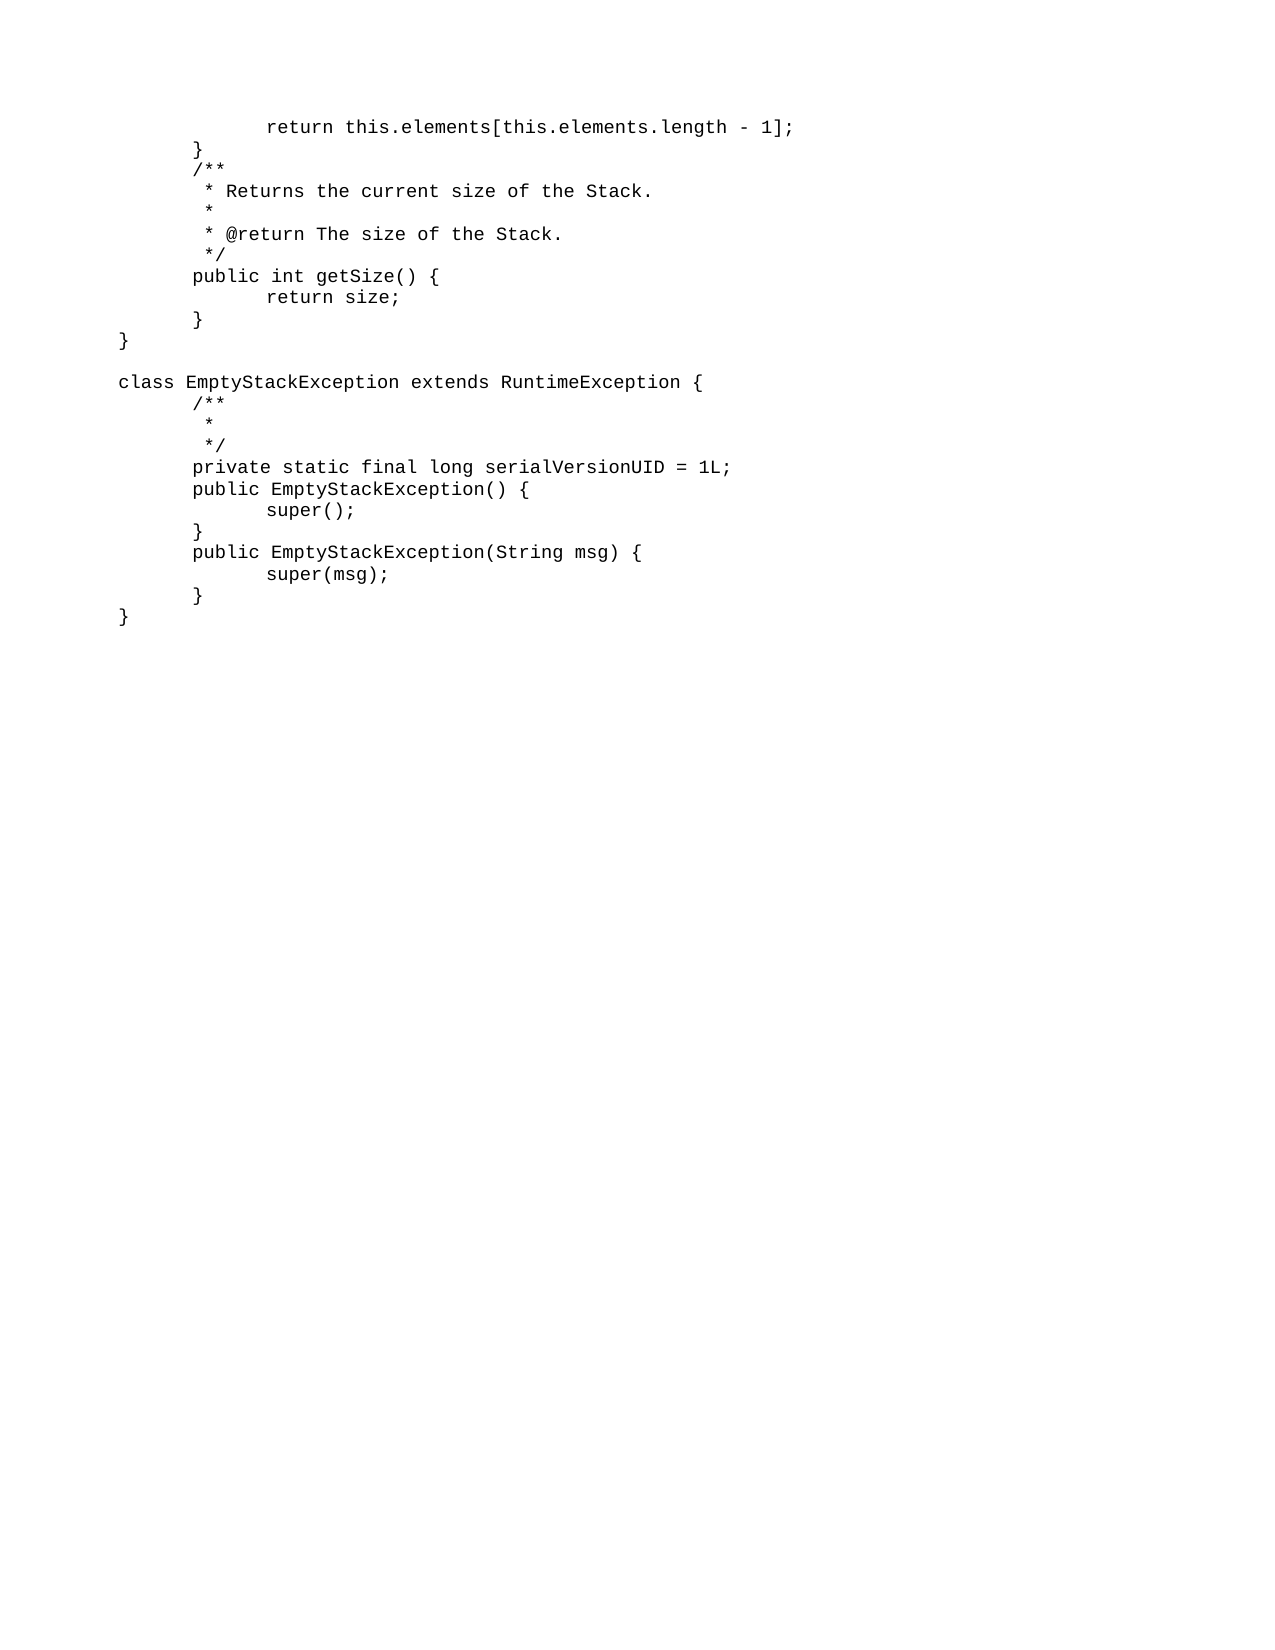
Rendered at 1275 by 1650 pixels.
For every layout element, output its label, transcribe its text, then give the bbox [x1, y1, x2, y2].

text private static final long serialVersionUID = 1L; [118, 458, 1157, 479]
text * [118, 416, 1157, 437]
text */ [118, 246, 1157, 267]
text } [118, 309, 1157, 331]
text */ [118, 437, 1157, 458]
text ​ public EmptyStackException(String msg) { [118, 543, 1157, 564]
text return this.elements[this.elements.length - 1]; [118, 118, 1157, 139]
text /** [118, 161, 1157, 182]
text public int getSize() { [118, 267, 1157, 288]
text * [118, 203, 1157, 224]
text } [118, 331, 1157, 352]
text class EmptyStackException extends RuntimeException { [118, 373, 1157, 394]
text super(); [118, 501, 1157, 522]
text } [118, 139, 1157, 161]
text * @return The size of the Stack. [118, 224, 1157, 246]
text super(msg); [118, 564, 1157, 586]
text } [118, 607, 1157, 628]
text /** [118, 394, 1157, 416]
text public EmptyStackException() { [118, 479, 1157, 501]
text } [118, 522, 1157, 543]
text return size; [118, 288, 1157, 309]
text } [118, 586, 1157, 607]
text * Returns the current size of the Stack. [118, 182, 1157, 203]
